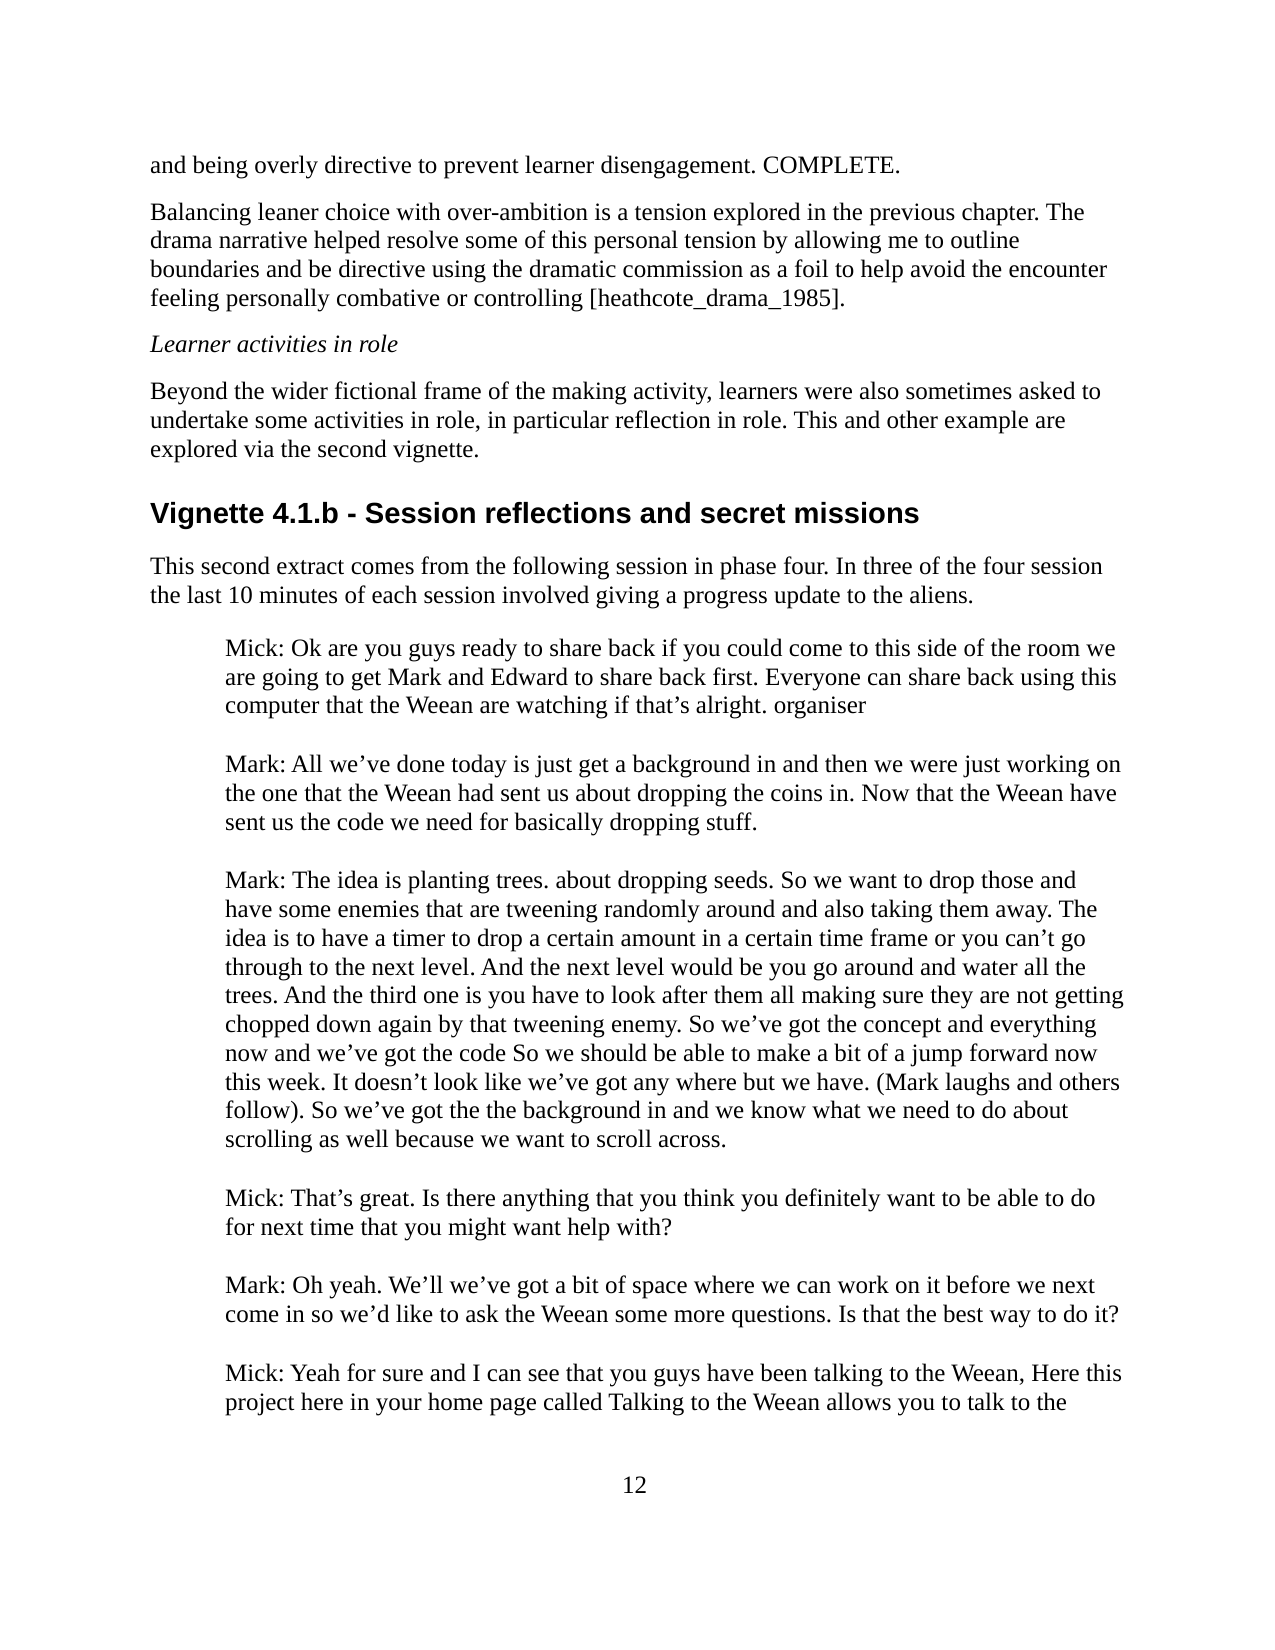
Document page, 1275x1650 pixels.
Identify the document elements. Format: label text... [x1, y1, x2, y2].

text This second extract comes from the following session in phase four. In three of the four session the last 10 minutes of each session involved giving a progress update to the aliens. [150, 551, 1125, 609]
text Balancing leaner choice with over-ambition is a tension explored in the previous chapter. The drama narrative helped resolve some of this personal tension by allowing me to outline boundaries and be directive using the dramatic commission as a foil to help avoid the encounter feeling personally combative or controlling [heathcote_drama_1985]. [150, 197, 1125, 312]
text Mick: Ok are you guys ready to share back if you could come to this side of the room we are going to get Mark and Edward to share back first. Everyone can share back using this computer that the Weean are watching if that’s alright. organiser [225, 633, 1125, 719]
text Beyond the wider fictional frame of the making activity, learners were also sometimes asked to undertake some activities in role, in particular reflection in role. This and other example are explored via the second vignette. [150, 376, 1125, 462]
text and being overly directive to prevent learner disengagement. COMPLETE. [150, 150, 1125, 179]
text Learner activities in role [150, 329, 1125, 358]
text Mark: Oh yeah. We’ll we’ve got a bit of space where we can work on it before we next come in so we’d like to ask the Weean some more questions. Is that the best way to do it? [225, 1270, 1125, 1328]
text Mark: The idea is planting trees. about dropping seeds. So we want to drop those and have some enemies that are tweening randomly around and also taking them away. The idea is to have a timer to drop a certain amount in a certain time frame or you can’t go through to the next level. And the next level would be you go around and water all the trees. And the third one is you have to look after them all making sure they are not getting chopped down again by that tweening enemy. So we’ve got the concept and everything now and we’ve got the code So we should be able to make a bit of a jump forward now this week. It doesn’t look like we’ve got any where but we have. (Mark laughs and others follow). So we’ve got the the background in and we know what we need to do about scrolling as well because we want to scroll across. [225, 865, 1125, 1153]
text Mark: All we’ve done today is just get a background in and then we were just working on the one that the Weean had sent us about dropping the coins in. Now that the Weean have sent us the code we need for basically dropping stuff. [225, 749, 1125, 835]
subtitle Vignette 4.1.b - Session reflections and secret missions [150, 496, 1125, 530]
text Mick: Yeah for sure and I can see that you guys have been talking to the Weean, Here this project here in your home page called Talking to the Weean allows you to talk to the [225, 1358, 1125, 1415]
text Mick: That’s great. Is there anything that you think you definitely want to be able to do for next time that you might want help with? [225, 1183, 1125, 1240]
